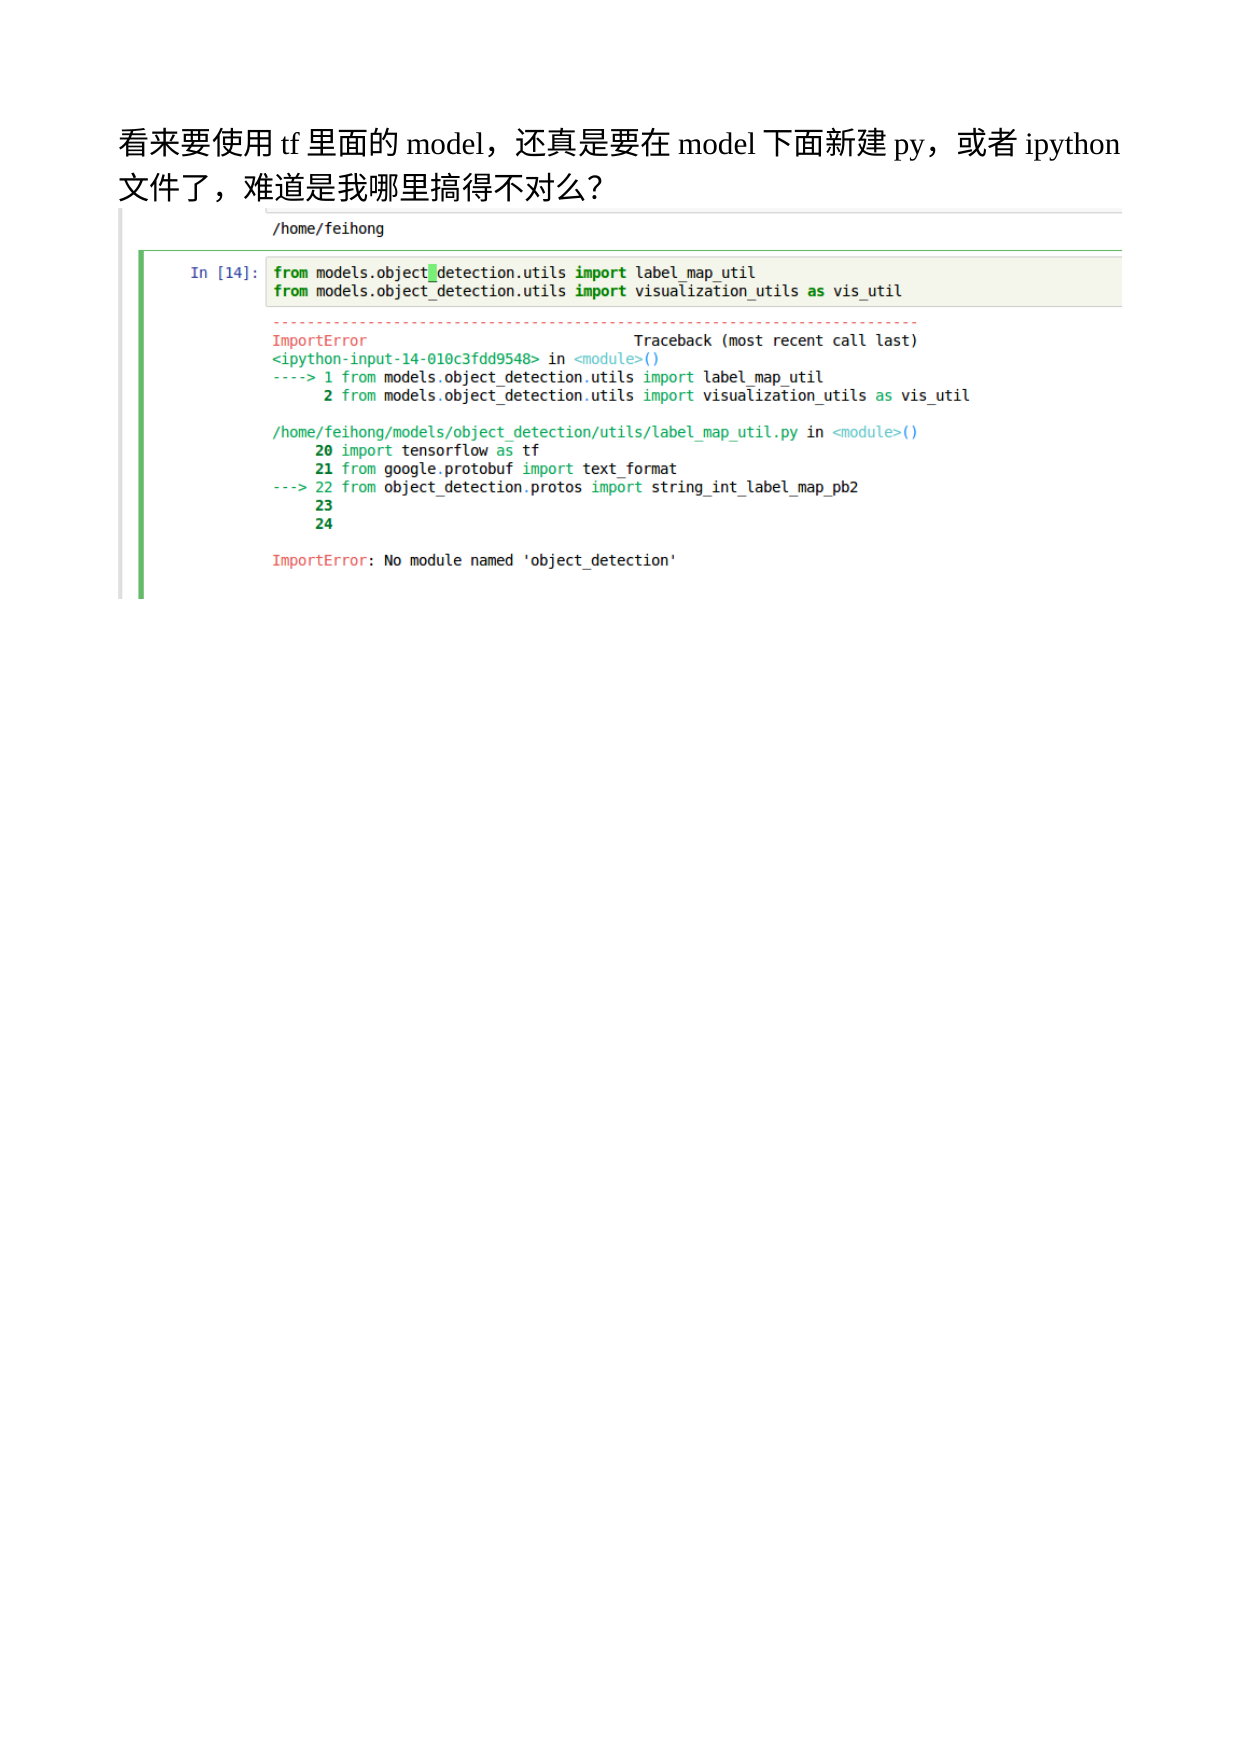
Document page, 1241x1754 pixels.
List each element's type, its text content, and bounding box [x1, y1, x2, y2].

text 看来要使用tf里面的model，还真是要在model下面新建py，或者ipython文件了，难道是我哪里搞得不对么？ [118, 118, 1122, 208]
picture [118, 208, 1123, 599]
